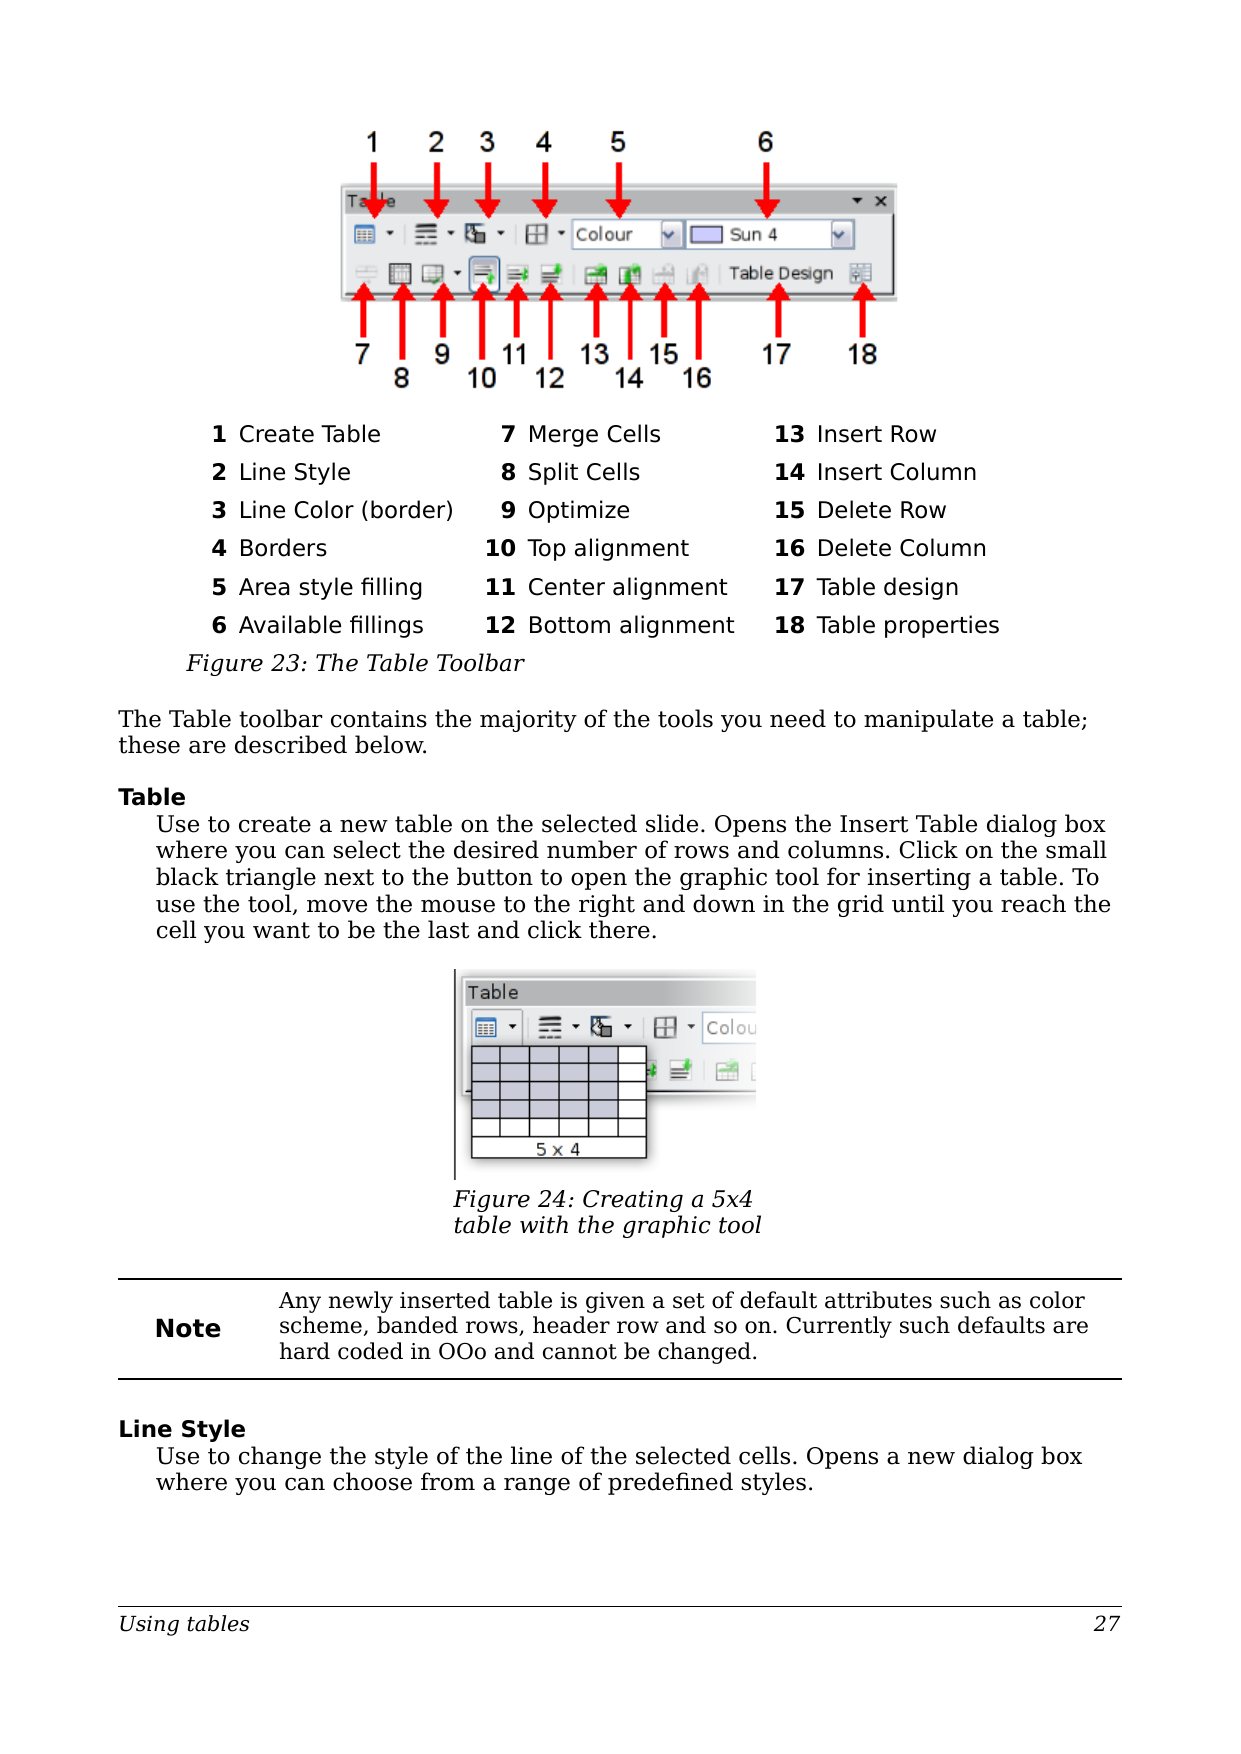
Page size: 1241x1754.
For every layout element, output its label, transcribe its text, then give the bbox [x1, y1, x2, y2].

table_cell Table properties [811, 606, 1054, 644]
picture [338, 118, 902, 403]
table_cell 11 [475, 568, 522, 606]
table_cell Delete Column [811, 530, 1054, 568]
table_header 13 [765, 416, 811, 454]
table_cell 4 [186, 530, 233, 568]
table_cell 16 [765, 530, 811, 568]
table_cell 9 [475, 492, 522, 530]
table_cell Split Cells [522, 454, 764, 492]
text Figure 24: Creating a 5x4 table with the graphic tool [453, 1186, 787, 1239]
table_cell 8 [475, 454, 522, 492]
text The Table toolbar contains the majority of the tools you need to manipulate a table; these are described below. [118, 706, 1122, 759]
table_cell 15 [765, 492, 811, 530]
table_cell 5 [186, 568, 233, 606]
table_cell 14 [765, 454, 811, 492]
table_cell 12 [475, 606, 522, 644]
text Figure 23: The Table Toolbar [186, 650, 1054, 677]
picture [453, 969, 757, 1180]
table_cell Bottom alignment [522, 606, 764, 644]
table_cell Table design [811, 568, 1054, 606]
table_cell Optimize [522, 492, 764, 530]
table_header 7 [475, 416, 522, 454]
table_header Insert Row [811, 416, 1054, 454]
table_header Any newly inserted table is given a set of default attributes such as color scheme, banded rows, header row and so on. Currently such defaults are hard coded in OOo and cannot be changed. [258, 1280, 1122, 1377]
table_header Create Table [233, 416, 475, 454]
table_header Merge Cells [522, 416, 764, 454]
table_cell Line Style [233, 454, 475, 492]
table_cell Insert Column [811, 454, 1054, 492]
table_cell Area style filling [233, 568, 475, 606]
table_cell Center alignment [522, 568, 764, 606]
table_cell Borders [233, 530, 475, 568]
table_cell 6 [186, 606, 233, 644]
text Table [118, 784, 1122, 811]
text Use to change the style of the line of the selected cells. Opens a new dialog box where you can choose from a range of predefined styles. [156, 1443, 1122, 1496]
table_header Note [118, 1280, 257, 1377]
table_cell 10 [475, 530, 522, 568]
table_cell 3 [186, 492, 233, 530]
table_cell Delete Row [811, 492, 1054, 530]
table_cell Line Color (border) [233, 492, 475, 530]
table_header 1 [186, 416, 233, 454]
text Use to create a new table on the selected slide. Opens the Insert Table dialog box where you can select the desired number of rows and columns. Click on the small black triangle next to the button to open the graphic tool for inserting a table. To use the tool, move the mouse to the right and down in the grid until you reach the cell you want to be the last and click there. [156, 811, 1122, 944]
table_cell 17 [765, 568, 811, 606]
table_cell Top alignment [522, 530, 764, 568]
table_cell 18 [765, 606, 811, 644]
table_cell 2 [186, 454, 233, 492]
table_cell Available fillings [233, 606, 475, 644]
text Line Style [118, 1416, 1122, 1443]
